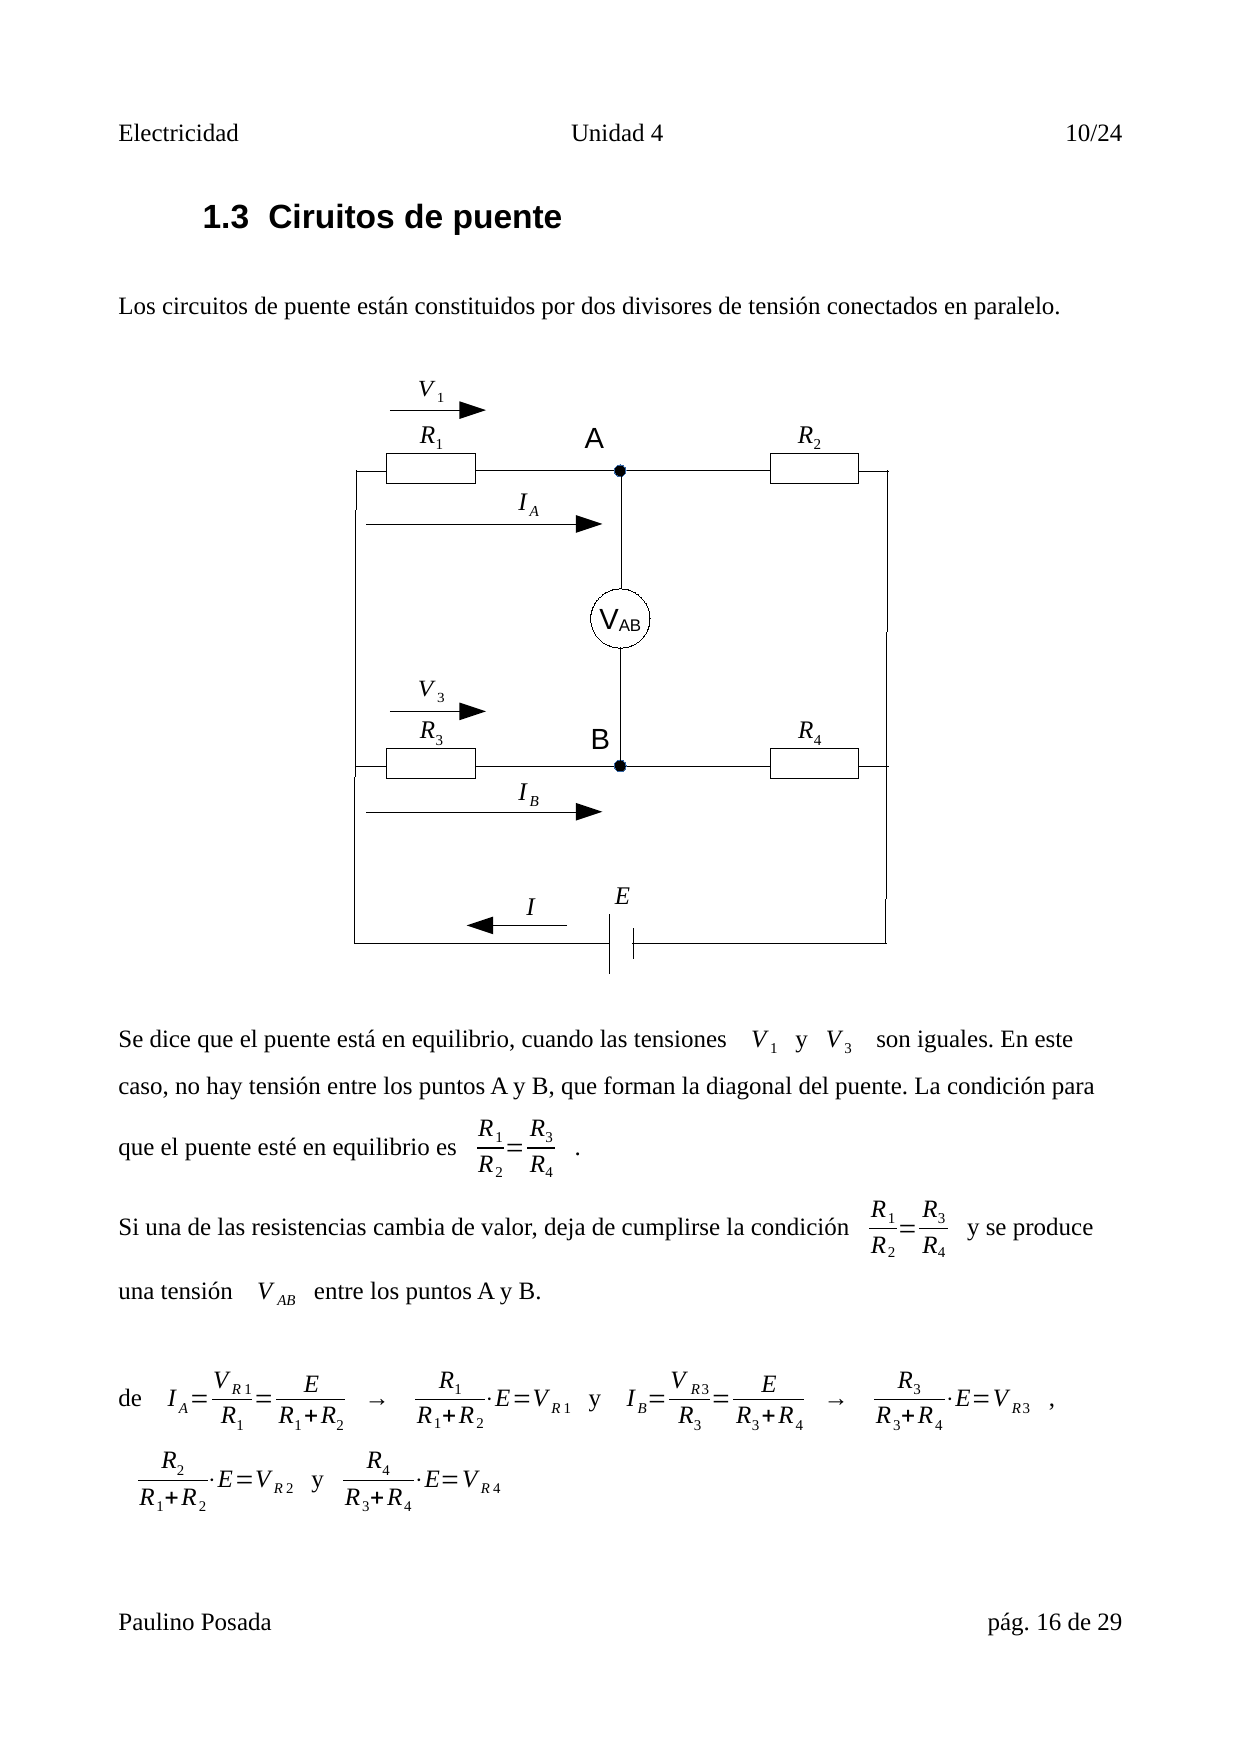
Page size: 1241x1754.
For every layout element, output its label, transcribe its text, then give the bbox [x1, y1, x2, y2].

text y [118, 1447, 1122, 1514]
text Si una de las resistencias cambia de valor, deja de cumplirse la condicióny se produce una tensión entre los puntos A y B. [118, 1195, 1122, 1309]
subtitle Ciruitos de puente [193, 197, 1122, 236]
text de → y → , [118, 1366, 1122, 1433]
text Se dice que el puente está en equilibrio, cuando las tensiones y son iguales. En este caso, no hay tensión entre los puntos A y B, que forman la diagonal del puente. La condición para que el puente esté en equilibrio es. [118, 1024, 1122, 1181]
text Los circuitos de puente están constituidos por dos divisores de tensión conectados en paralelo. [118, 291, 1122, 320]
